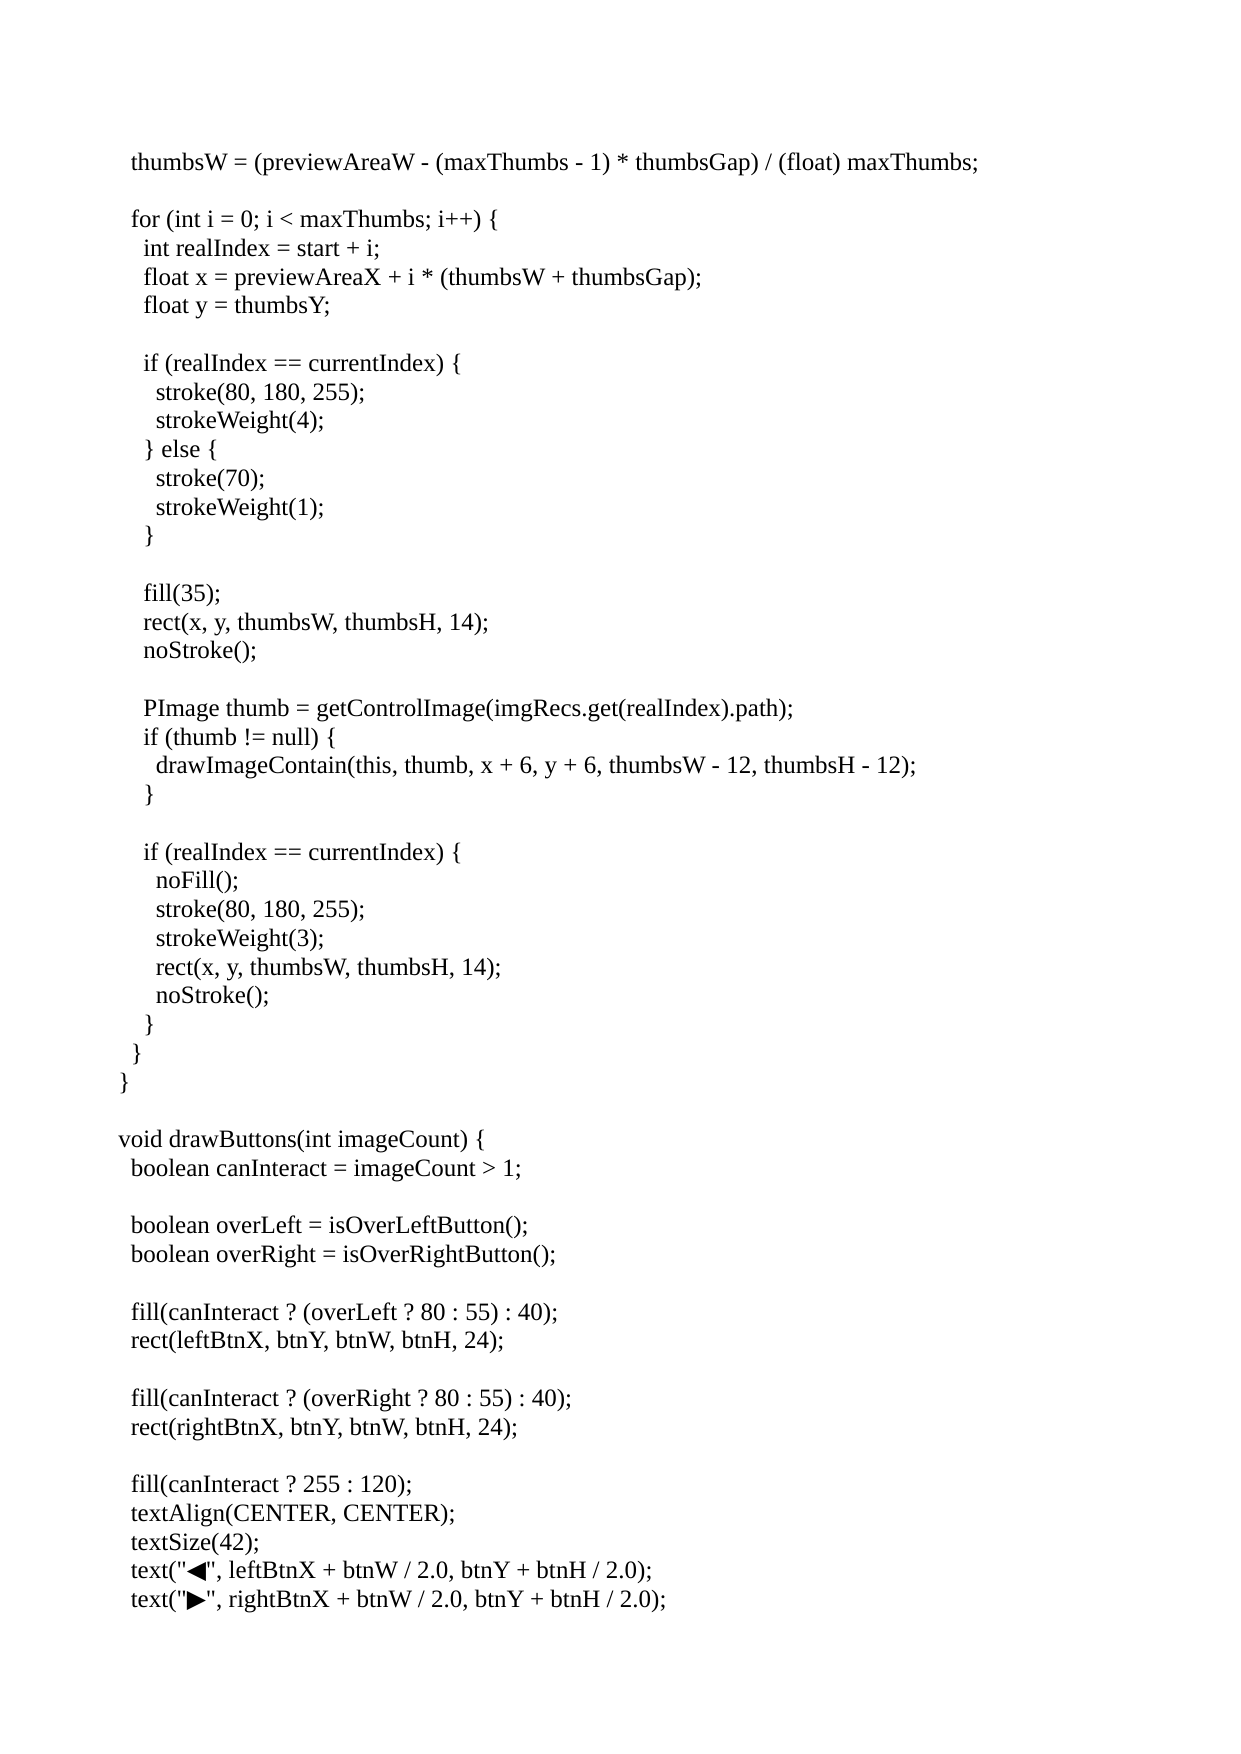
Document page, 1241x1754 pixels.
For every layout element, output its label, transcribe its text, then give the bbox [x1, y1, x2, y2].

text rect(x, y, thumbsW, thumbsH, 14); [118, 607, 1122, 636]
text } [118, 1067, 1122, 1096]
text } [118, 1038, 1122, 1067]
text float y = thumbsY; [118, 291, 1122, 319]
text if (realIndex == currentIndex) { [118, 348, 1122, 377]
text stroke(80, 180, 255); [118, 377, 1122, 406]
text rect(rightBtnX, btnY, btnW, btnH, 24); [118, 1412, 1122, 1441]
text if (realIndex == currentIndex) { [118, 837, 1122, 866]
text if (thumb != null) { [118, 722, 1122, 751]
text } [118, 521, 1122, 549]
text } [118, 1009, 1122, 1038]
text textSize(42); [118, 1527, 1122, 1556]
text rect(x, y, thumbsW, thumbsH, 14); [118, 952, 1122, 981]
text for (int i = 0; i < maxThumbs; i++) { [118, 204, 1122, 233]
text fill(canInteract ? (overRight ? 80 : 55) : 40); [118, 1383, 1122, 1412]
text rect(leftBtnX, btnY, btnW, btnH, 24); [118, 1326, 1122, 1354]
text fill(canInteract ? 255 : 120); [118, 1469, 1122, 1498]
text stroke(70); [118, 463, 1122, 492]
text boolean overLeft = isOverLeftButton(); [118, 1211, 1122, 1239]
text stroke(80, 180, 255); [118, 894, 1122, 923]
text drawImageContain(this, thumb, x + 6, y + 6, thumbsW - 12, thumbsH - 12); [118, 751, 1122, 779]
text strokeWeight(4); [118, 406, 1122, 434]
text void drawButtons(int imageCount) { [118, 1124, 1122, 1153]
text } else { [118, 434, 1122, 463]
text PImage thumb = getControlImage(imgRecs.get(realIndex).path); [118, 693, 1122, 722]
text textAlign(CENTER, CENTER); [118, 1498, 1122, 1527]
text boolean overRight = isOverRightButton(); [118, 1239, 1122, 1268]
text text("◀", leftBtnX + btnW / 2.0, btnY + btnH / 2.0); [118, 1556, 1122, 1584]
text strokeWeight(3); [118, 923, 1122, 952]
text noFill(); [118, 866, 1122, 894]
text float x = previewAreaX + i * (thumbsW + thumbsGap); [118, 262, 1122, 291]
text strokeWeight(1); [118, 492, 1122, 521]
text thumbsW = (previewAreaW - (maxThumbs - 1) * thumbsGap) / (float) maxThumbs; [118, 147, 1122, 176]
text fill(canInteract ? (overLeft ? 80 : 55) : 40); [118, 1297, 1122, 1326]
text } [118, 779, 1122, 808]
text text("▶", rightBtnX + btnW / 2.0, btnY + btnH / 2.0); [118, 1584, 1122, 1613]
text boolean canInteract = imageCount > 1; [118, 1153, 1122, 1182]
text noStroke(); [118, 636, 1122, 664]
text fill(35); [118, 578, 1122, 607]
text int realIndex = start + i; [118, 233, 1122, 262]
text noStroke(); [118, 981, 1122, 1009]
